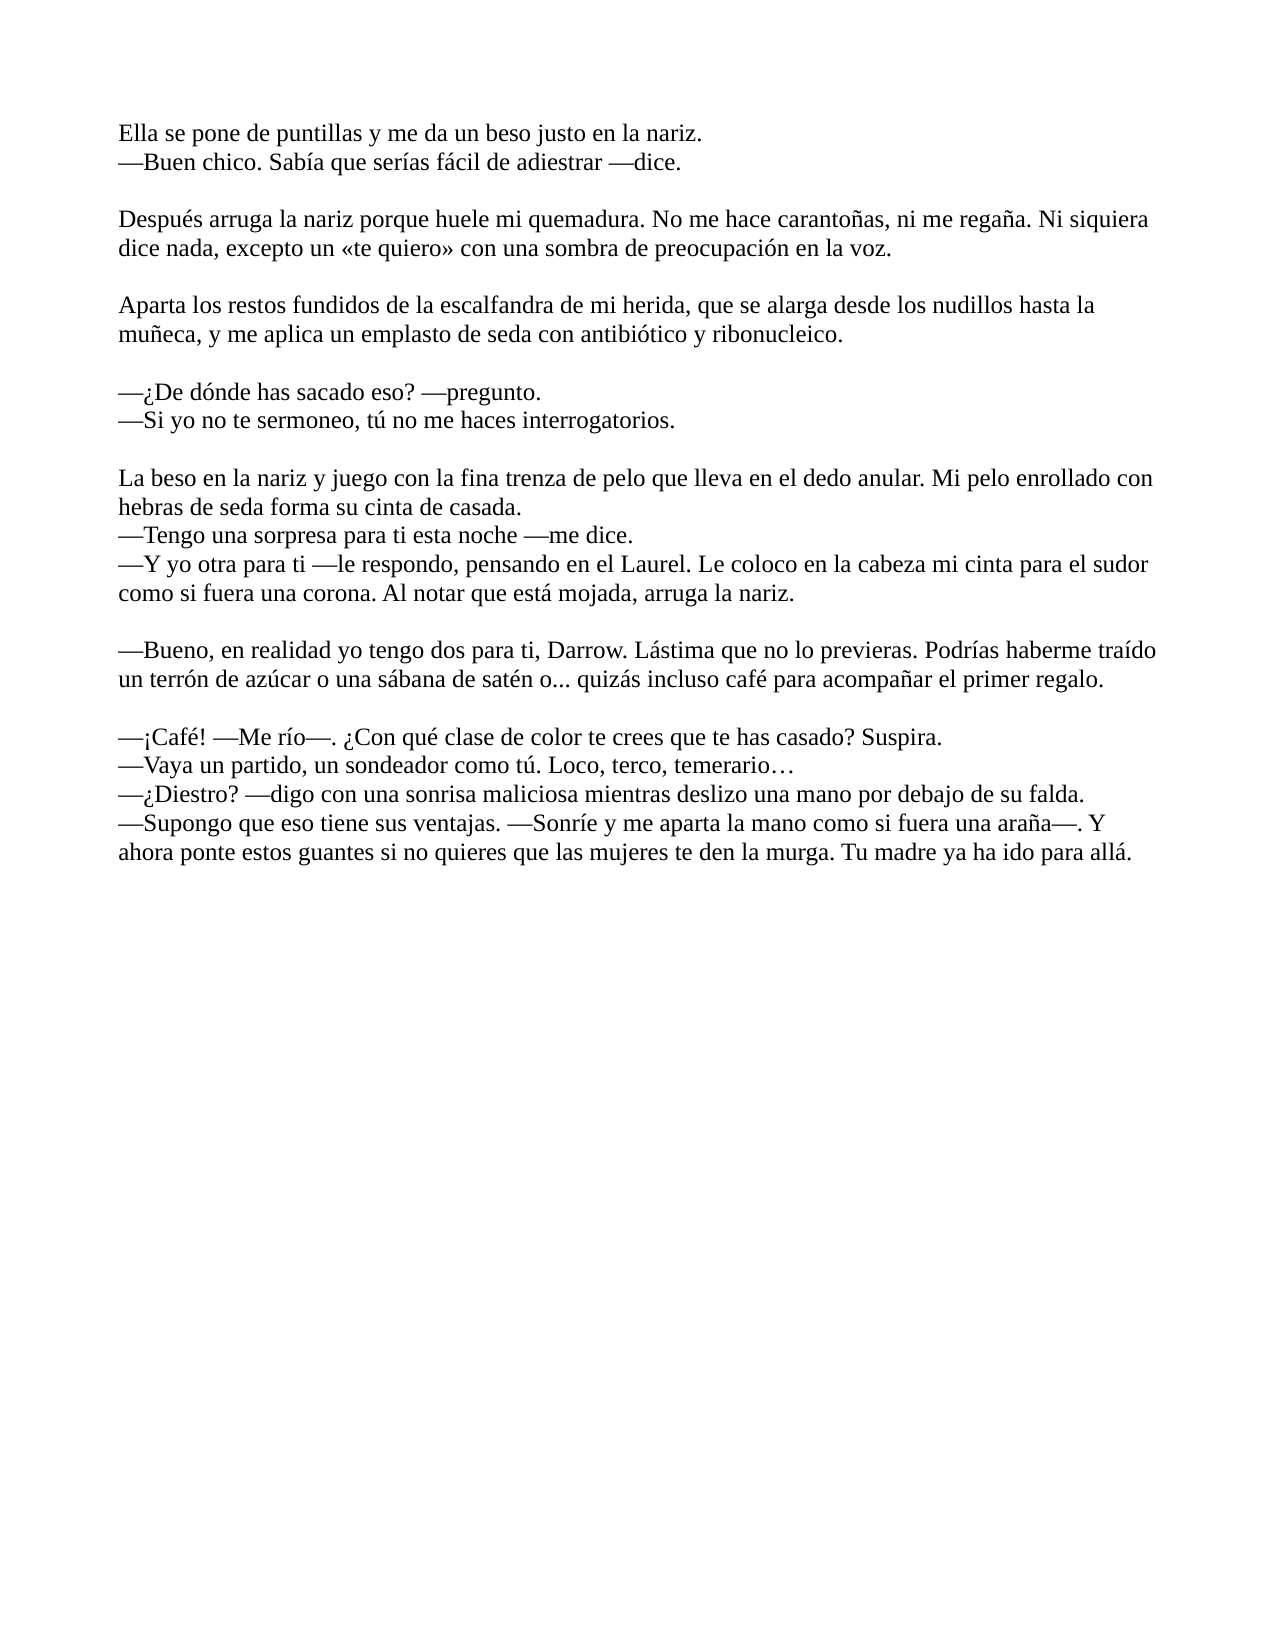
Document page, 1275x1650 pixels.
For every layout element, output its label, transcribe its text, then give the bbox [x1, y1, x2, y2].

text —Vaya un partido, un sondeador como tú. Loco, terco, temerario… [118, 751, 1157, 779]
text —Bueno, en realidad yo tengo dos para ti, Darrow. Lástima que no lo previeras. Podrías haberme traído un terrón de azúcar o una sábana de satén o... quizás incluso café para acompañar el primer regalo. [118, 636, 1157, 693]
text —Buen chico. Sabía que serías fácil de adiestrar —dice. [118, 147, 1157, 176]
text —Si yo no te sermoneo, tú no me haces interrogatorios. [118, 406, 1157, 434]
text —Tengo una sorpresa para ti esta noche —me dice. [118, 521, 1157, 549]
text —¡Café! —Me río—. ¿Con qué clase de color te crees que te has casado? Suspira. [118, 722, 1157, 751]
text —Supongo que eso tiene sus ventajas. —Sonríe y me aparta la mano como si fuera una araña—. Y ahora ponte estos guantes si no quieres que las mujeres te den la murga. Tu madre ya ha ido para allá. [118, 808, 1157, 866]
text —¿Diestro? —digo con una sonrisa maliciosa mientras deslizo una mano por debajo de su falda. [118, 779, 1157, 808]
text —¿De dónde has sacado eso? —pregunto. [118, 377, 1157, 406]
text La beso en la nariz y juego con la fina trenza de pelo que lleva en el dedo anular. Mi pelo enrollado con hebras de seda forma su cinta de casada. [118, 463, 1157, 521]
text Ella se pone de puntillas y me da un beso justo en la nariz. [118, 118, 1157, 147]
text Aparta los restos fundidos de la escalfandra de mi herida, que se alarga desde los nudillos hasta la muñeca, y me aplica un emplasto de seda con antibiótico y ribonucleico. [118, 291, 1157, 348]
text —Y yo otra para ti —le respondo, pensando en el Laurel. Le coloco en la cabeza mi cinta para el sudor como si fuera una corona. Al notar que está mojada, arruga la nariz. [118, 549, 1157, 607]
text Después arruga la nariz porque huele mi quemadura. No me hace carantoñas, ni me regaña. Ni siquiera dice nada, excepto un «te quiero» con una sombra de preocupación en la voz. [118, 204, 1157, 262]
